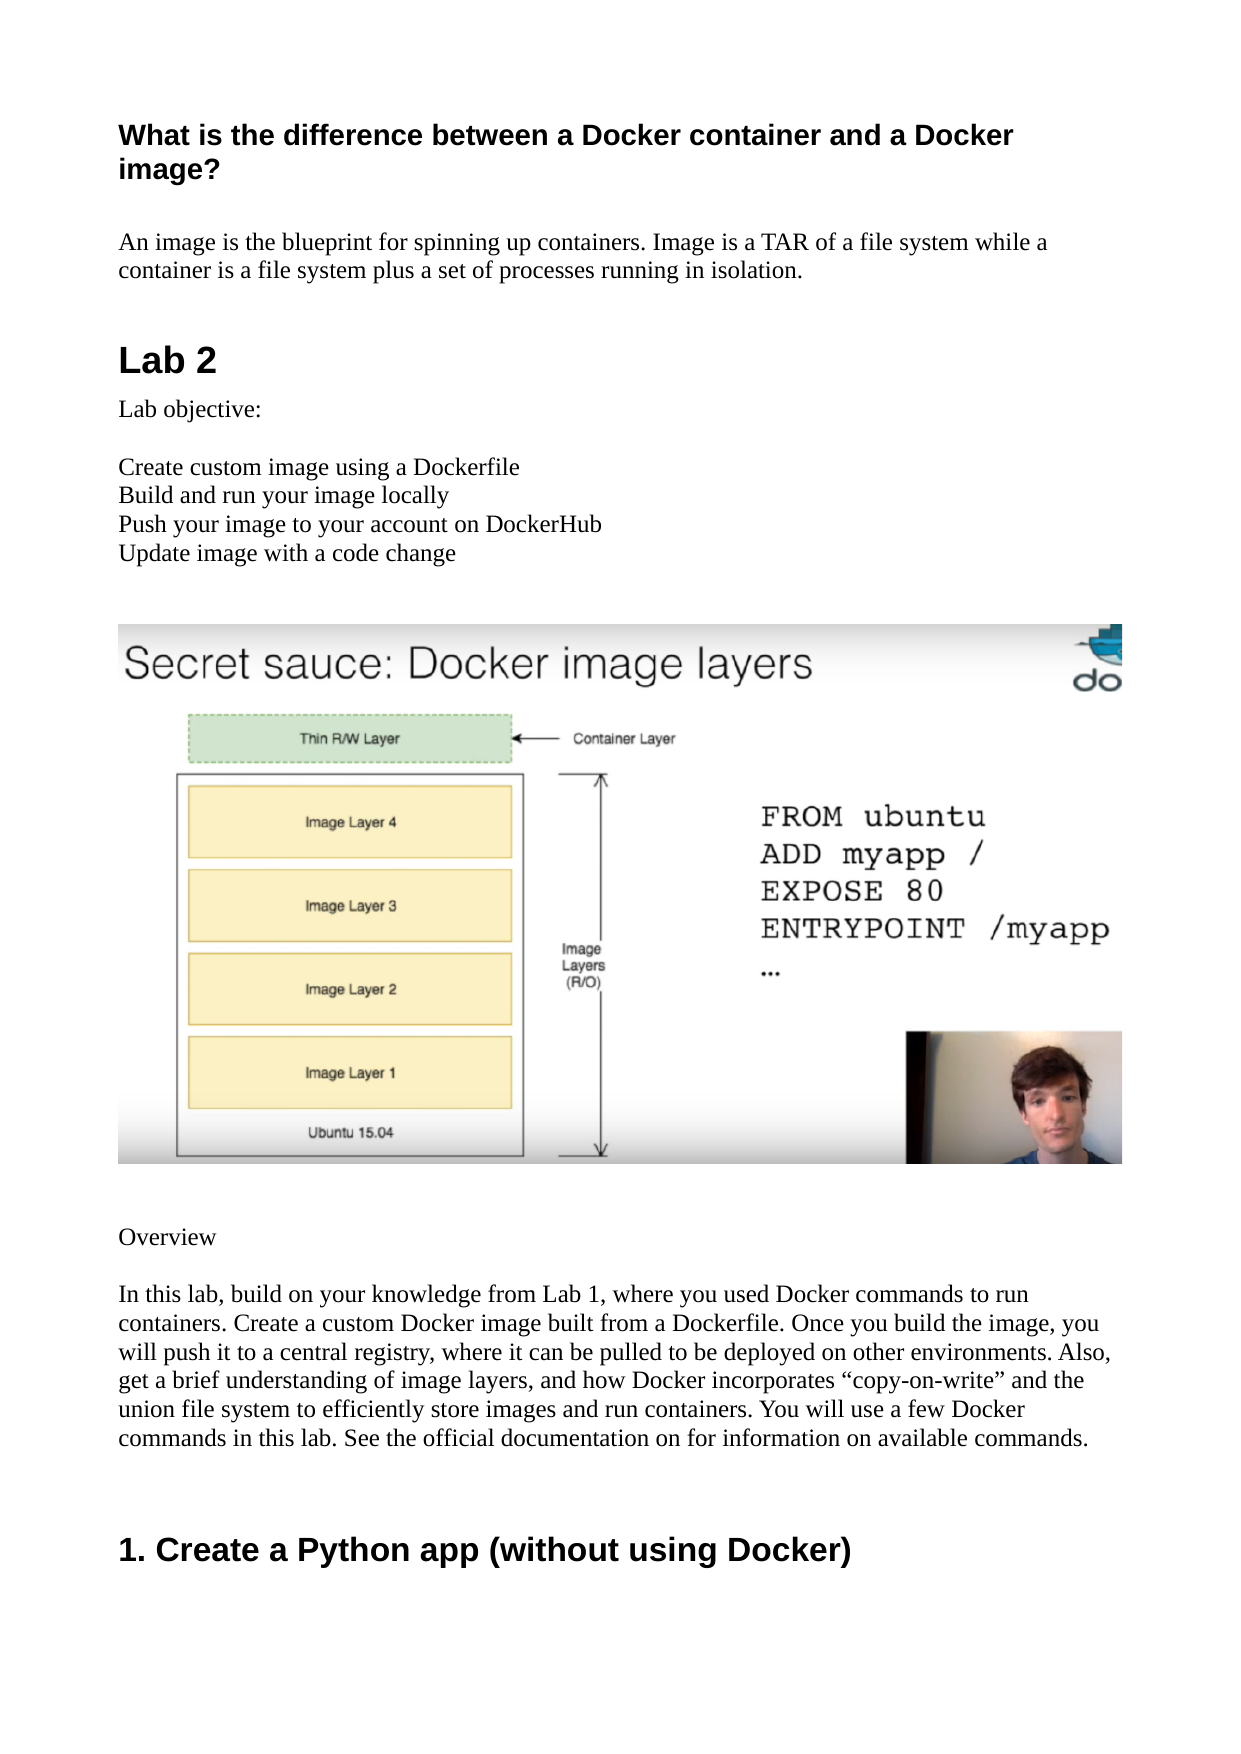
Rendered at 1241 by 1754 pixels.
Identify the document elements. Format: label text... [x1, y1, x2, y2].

subtitle What is the difference between a Docker container and a Docker image? [118, 118, 1122, 186]
text Update image with a code change [118, 538, 1122, 567]
subtitle 1. Create a Python app (without using Docker) [118, 1530, 1122, 1568]
text Push your image to your account on DockerHub [118, 509, 1122, 538]
text An image is the blueprint for spinning up containers. Image is a TAR of a file system while a container is a file system plus a set of processes running in isolation. [118, 227, 1122, 284]
text In this lab, build on your knowledge from Lab 1, where you used Docker commands to run containers. Create a custom Docker image built from a Dockerfile. Once you build the image, you will push it to a central registry, where it can be pulled to be deployed on other environments. Also, get a brief understanding of image layers, and how Docker incorporates “copy-on-write” and the union file system to efficiently store images and run containers. You will use a few Docker commands in this lab. See the official documentation on for information on available commands. [118, 1279, 1122, 1452]
text Build and run your image locally [118, 481, 1122, 509]
text Lab objective: [118, 394, 1122, 423]
text Overview [118, 1222, 1122, 1250]
text Create custom image using a Dockerfile [118, 452, 1122, 481]
subtitle Lab 2 [118, 338, 1122, 382]
picture [118, 624, 1123, 1164]
